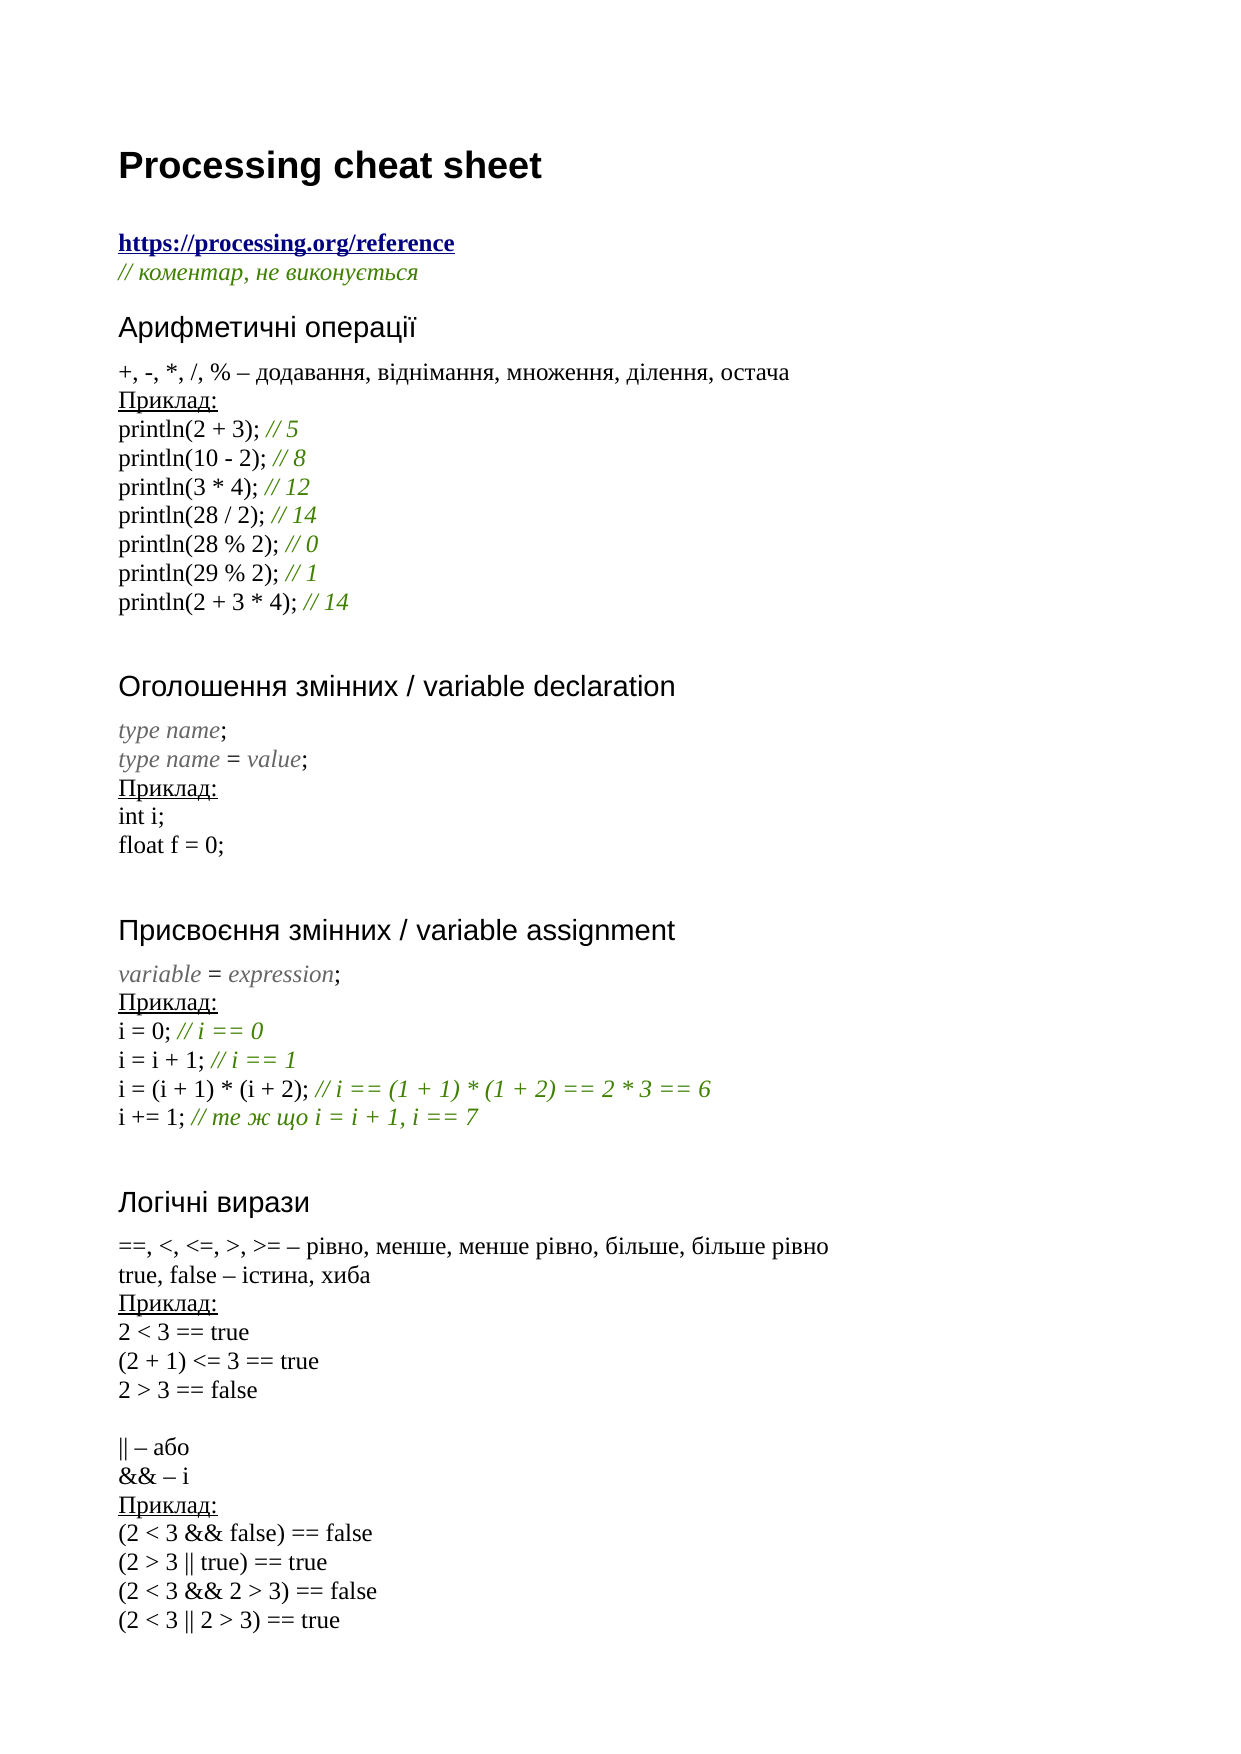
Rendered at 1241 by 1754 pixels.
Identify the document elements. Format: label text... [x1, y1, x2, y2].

text i += 1; // те ж що i = i + 1, i == 7 [118, 1102, 1122, 1131]
text (2 + 1) <= 3 == true [118, 1346, 1122, 1375]
text type name; [118, 715, 1122, 744]
text println(2 + 3); // 5 [118, 414, 1122, 443]
text // коментар, не виконується [118, 257, 1122, 286]
text (2 < 3 && 2 > 3) == false [118, 1576, 1122, 1605]
text 2 < 3 == true [118, 1317, 1122, 1346]
text type name = value; [118, 744, 1122, 773]
text println(28 / 2); // 14 [118, 500, 1122, 529]
text Приклад: [118, 987, 1122, 1016]
subtitle Логічні вирази [118, 1185, 1122, 1218]
text (2 < 3 || 2 > 3) == true [118, 1605, 1122, 1633]
text println(29 % 2); // 1 [118, 558, 1122, 587]
text true, false – істина, хиба [118, 1260, 1122, 1288]
subtitle Оголошення змінних / variable declaration [118, 669, 1122, 703]
text ==, <, <=, >, >= – рівно, менше, менше рівно, більше, більше рівно [118, 1231, 1122, 1260]
text i = i + 1; // i == 1 [118, 1045, 1122, 1074]
text println(3 * 4); // 12 [118, 472, 1122, 500]
text i = 0; // i == 0 [118, 1016, 1122, 1045]
text (2 < 3 && false) == false [118, 1518, 1122, 1547]
text +, -, *, /, % – додавання, віднімання, множення, ділення, остача [118, 357, 1122, 385]
text Приклад: [118, 385, 1122, 414]
text float f = 0; [118, 830, 1122, 859]
subtitle Арифметичні операції [118, 311, 1122, 344]
text Приклад: [118, 1490, 1122, 1518]
subtitle Processing cheat sheet [118, 143, 1122, 187]
text println(10 - 2); // 8 [118, 443, 1122, 472]
text i = (i + 1) * (i + 2); // i == (1 + 1) * (1 + 2) == 2 * 3 == 6 [118, 1074, 1122, 1102]
text variable = expression; [118, 959, 1122, 987]
text println(2 + 3 * 4); // 14 [118, 587, 1122, 615]
text Приклад: [118, 773, 1122, 801]
text || – або [118, 1432, 1122, 1461]
text int i; [118, 801, 1122, 830]
text println(28 % 2); // 0 [118, 529, 1122, 558]
text 2 > 3 == false [118, 1375, 1122, 1403]
text && – і [118, 1461, 1122, 1490]
text Приклад: [118, 1288, 1122, 1317]
text https://processing.org/reference [118, 228, 1122, 257]
subtitle Присвоєння змінних / variable assignment [118, 913, 1122, 946]
text (2 > 3 || true) == true [118, 1547, 1122, 1576]
